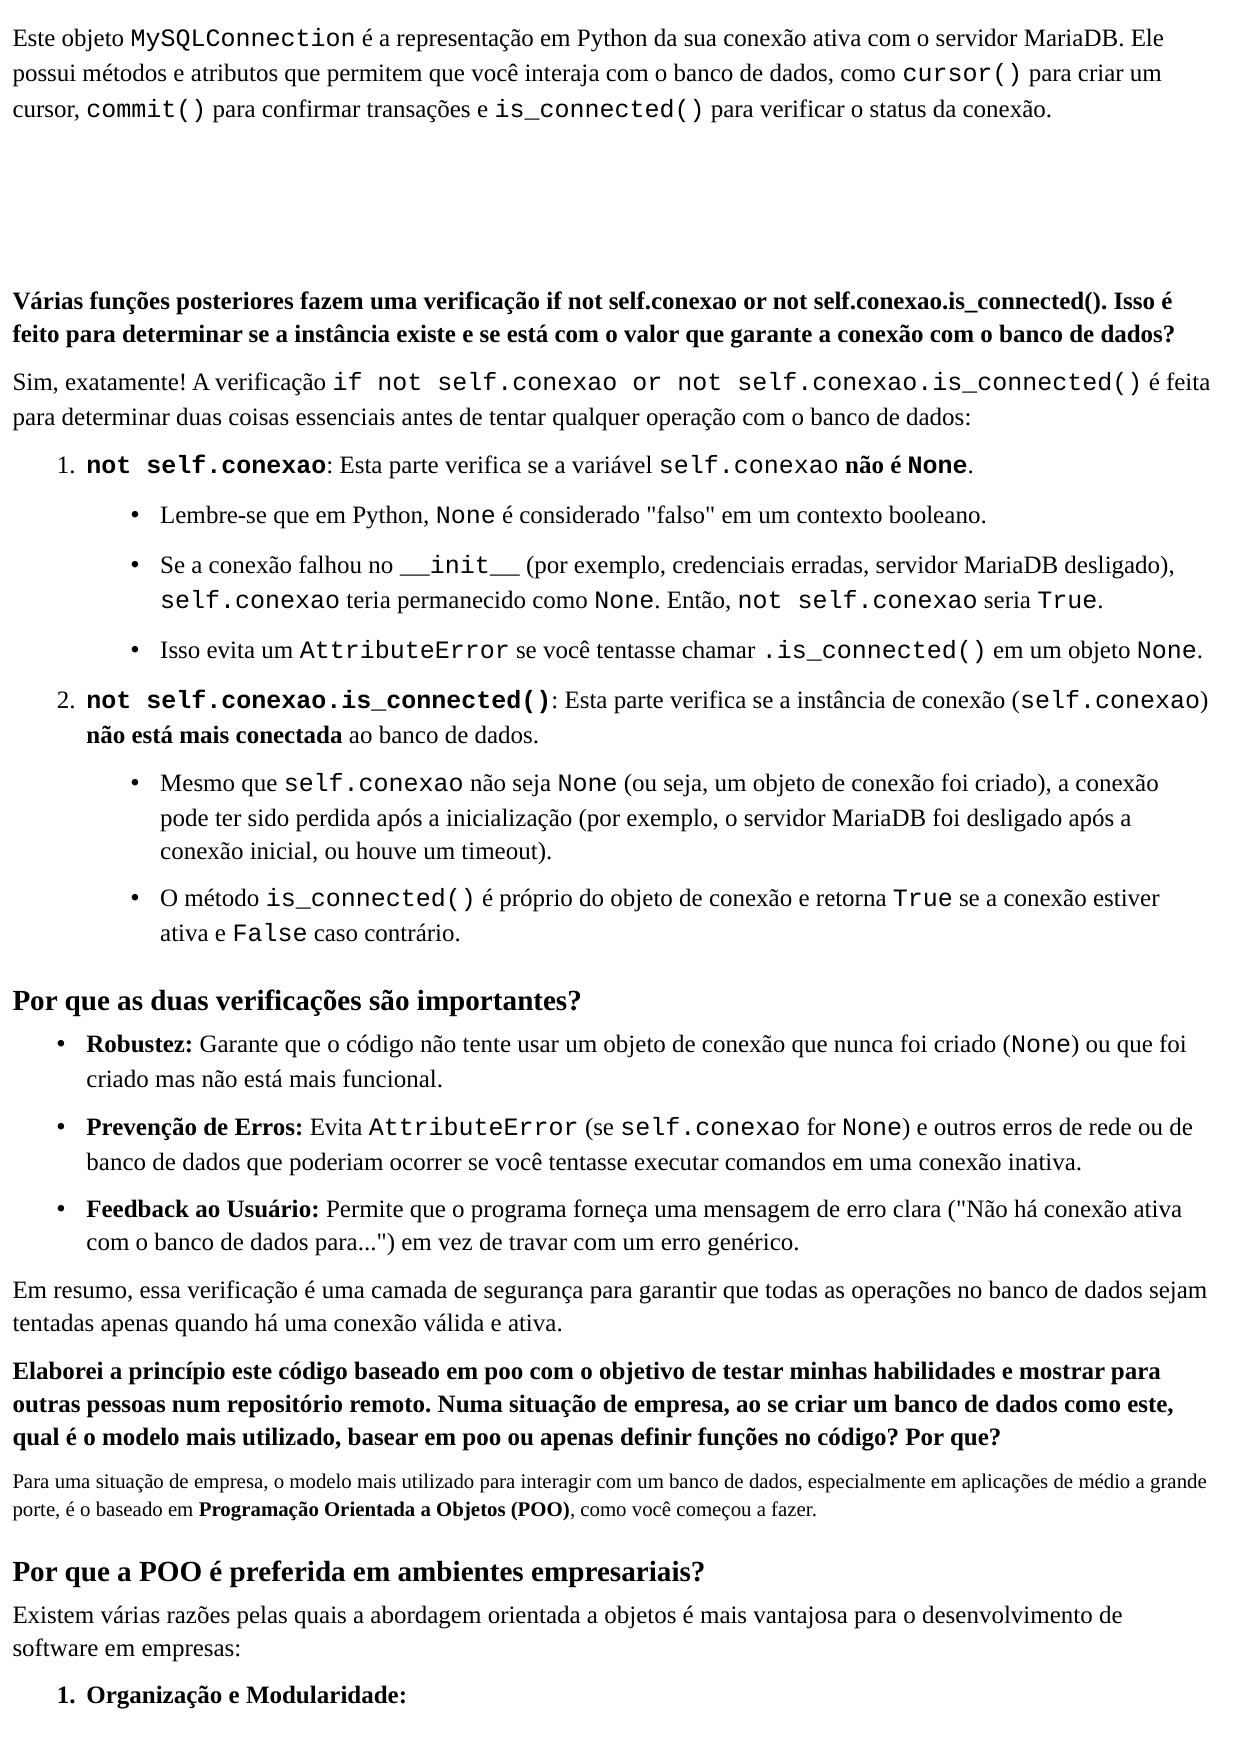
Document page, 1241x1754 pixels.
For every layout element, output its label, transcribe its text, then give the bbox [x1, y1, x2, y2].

list not self.conexao.is_connected(): Esta parte verifica se a instância de conexão (self.conexao) não está mais conectada ao banco de dados. [57, 685, 1211, 749]
text Para uma situação de empresa, o modelo mais utilizado para interagir com um banco de dados, especialmente em aplicações de médio a grande porte, é o baseado em Programação Orientada a Objetos (POO), como você começou a fazer. [12, 1469, 1211, 1521]
list Isso evita um AttributeError se você tentasse chamar .is_connected() em um objeto None. [131, 635, 1211, 666]
list not self.conexao: Esta parte verifica se a variável self.conexao não é None. [57, 450, 1211, 481]
list Se a conexão falhou no __init__ (por exemplo, credenciais erradas, servidor MariaDB desligado), self.conexao teria permanecido como None. Então, not self.conexao seria True. [131, 550, 1211, 616]
list Organização e Modularidade: [57, 1680, 1211, 1709]
subtitle Por que a POO é preferida em ambientes empresariais? [12, 1554, 1211, 1587]
text Sim, exatamente! A verificação if not self.conexao or not self.conexao.is_connected() é feita para determinar duas coisas essenciais antes de tentar qualquer operação com o banco de dados: [12, 367, 1211, 431]
list Lembre-se que em Python, None é considerado "falso" em um contexto booleano. [131, 500, 1211, 531]
list Robustez: Garante que o código não tente usar um objeto de conexão que nunca foi criado (None) ou que foi criado mas não está mais funcional. [57, 1029, 1211, 1093]
list O método is_connected() é próprio do objeto de conexão e retorna True se a conexão estiver ativa e False caso contrário. [131, 883, 1211, 949]
text Várias funções posteriores fazem uma verificação if not self.conexao or not self.conexao.is_connected(). Isso é feito para determinar se a instância existe e se está com o valor que garante a conexão com o banco de dados? [12, 286, 1211, 348]
list Feedback ao Usuário: Permite que o programa forneça uma mensagem de erro clara ("Não há conexão ativa com o banco de dados para...") em vez de travar com um erro genérico. [57, 1194, 1211, 1256]
list Mesmo que self.conexao não seja None (ou seja, um objeto de conexão foi criado), a conexão pode ter sido perdida após a inicialização (por exemplo, o servidor MariaDB foi desligado após a conexão inicial, ou houve um timeout). [131, 768, 1211, 864]
text Este objeto MySQLConnection é a representação em Python da sua conexão ativa com o servidor MariaDB. Ele possui métodos e atributos que permitem que você interaja com o banco de dados, como cursor() para criar um cursor, commit() para confirmar transações e is_connected() para verificar o status da conexão. [12, 23, 1211, 124]
text Elaborei a princípio este código baseado em poo com o objetivo de testar minhas habilidades e mostrar para outras pessoas num repositório remoto. Numa situação de empresa, ao se criar um banco de dados como este, qual é o modelo mais utilizado, basear em poo ou apenas definir funções no código? Por que? [12, 1356, 1211, 1451]
subtitle Por que as duas verificações são importantes? [12, 983, 1211, 1017]
list Prevenção de Erros: Evita AttributeError (se self.conexao for None) e outros erros de rede ou de banco de dados que poderiam ocorrer se você tentasse executar comandos em uma conexão inativa. [57, 1112, 1211, 1176]
text Existem várias razões pelas quais a abordagem orientada a objetos é mais vantajosa para o desenvolvimento de software em empresas: [12, 1600, 1211, 1662]
text Em resumo, essa verificação é uma camada de segurança para garantir que todas as operações no banco de dados sejam tentadas apenas quando há uma conexão válida e ativa. [12, 1275, 1211, 1337]
